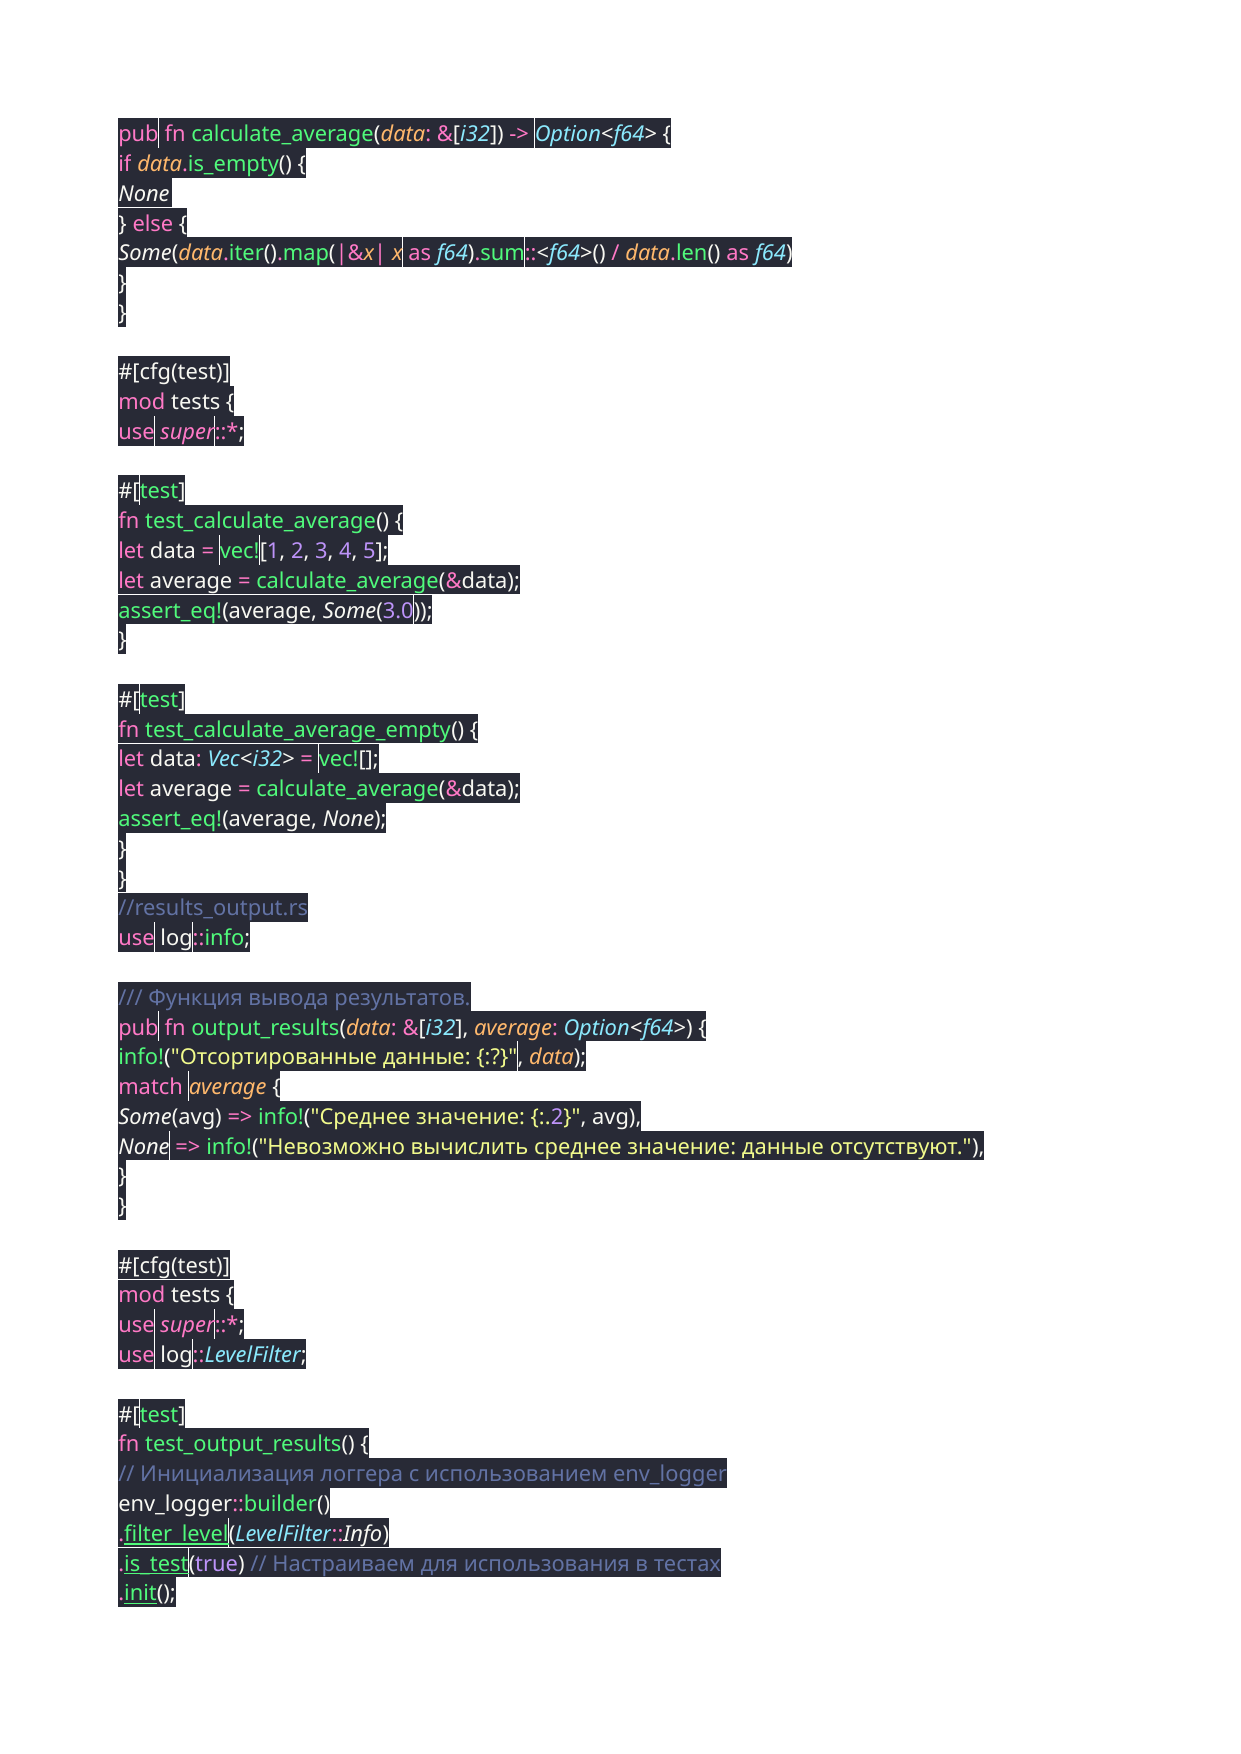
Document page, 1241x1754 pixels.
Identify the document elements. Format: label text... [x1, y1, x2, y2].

text // Инициализация логгера с использованием env_logger [118, 1458, 1122, 1488]
text } [118, 297, 1122, 327]
text } [118, 1160, 1122, 1190]
text let average = calculate_average(&data); [118, 773, 1122, 803]
text use log::info; [118, 922, 1122, 952]
text let data = vec![1, 2, 3, 4, 5]; [118, 535, 1122, 565]
text } [118, 863, 1122, 892]
text Some(data.iter().map(|&x| x as f64).sum::<f64>() / data.len() as f64) [118, 237, 1122, 267]
text } [118, 1190, 1122, 1220]
text } [118, 624, 1122, 654]
text pub fn calculate_average(data: &[i32]) -> Option<f64> { [118, 118, 1122, 148]
text #[test] [118, 684, 1122, 714]
text #[cfg(test)] [118, 1250, 1122, 1279]
text use log::LevelFilter; [118, 1339, 1122, 1369]
text #[test] [118, 475, 1122, 505]
text .is_test(true) // Настраиваем для использования в тестах [118, 1547, 1122, 1577]
text mod tests { [118, 1279, 1122, 1309]
text fn test_calculate_average() { [118, 505, 1122, 535]
text fn test_calculate_average_empty() { [118, 714, 1122, 743]
text .init(); [118, 1577, 1122, 1607]
text match average { [118, 1071, 1122, 1101]
text env_logger::builder() [118, 1488, 1122, 1518]
text assert_eq!(average, None); [118, 803, 1122, 833]
text info!("Отсортированные данные: {:?}", data); [118, 1041, 1122, 1071]
text None => info!("Невозможно вычислить среднее значение: данные отсутствуют."), [118, 1131, 1122, 1160]
text } [118, 267, 1122, 297]
text #[cfg(test)] [118, 356, 1122, 386]
text Some(avg) => info!("Среднее значение: {:.2}", avg), [118, 1101, 1122, 1131]
text //results_output.rs [118, 892, 1122, 922]
text let data: Vec<i32> = vec![]; [118, 743, 1122, 773]
text None [118, 178, 1122, 207]
text /// Функция вывода результатов. [118, 982, 1122, 1011]
text use super::*; [118, 1309, 1122, 1339]
text pub fn output_results(data: &[i32], average: Option<f64>) { [118, 1011, 1122, 1041]
text mod tests { [118, 386, 1122, 416]
text } [118, 833, 1122, 863]
text #[test] [118, 1398, 1122, 1428]
text fn test_output_results() { [118, 1428, 1122, 1458]
text let average = calculate_average(&data); [118, 565, 1122, 594]
text } else { [118, 207, 1122, 237]
text assert_eq!(average, Some(3.0)); [118, 594, 1122, 624]
text if data.is_empty() { [118, 148, 1122, 178]
text .filter_level(LevelFilter::Info) [118, 1518, 1122, 1547]
text use super::*; [118, 416, 1122, 446]
